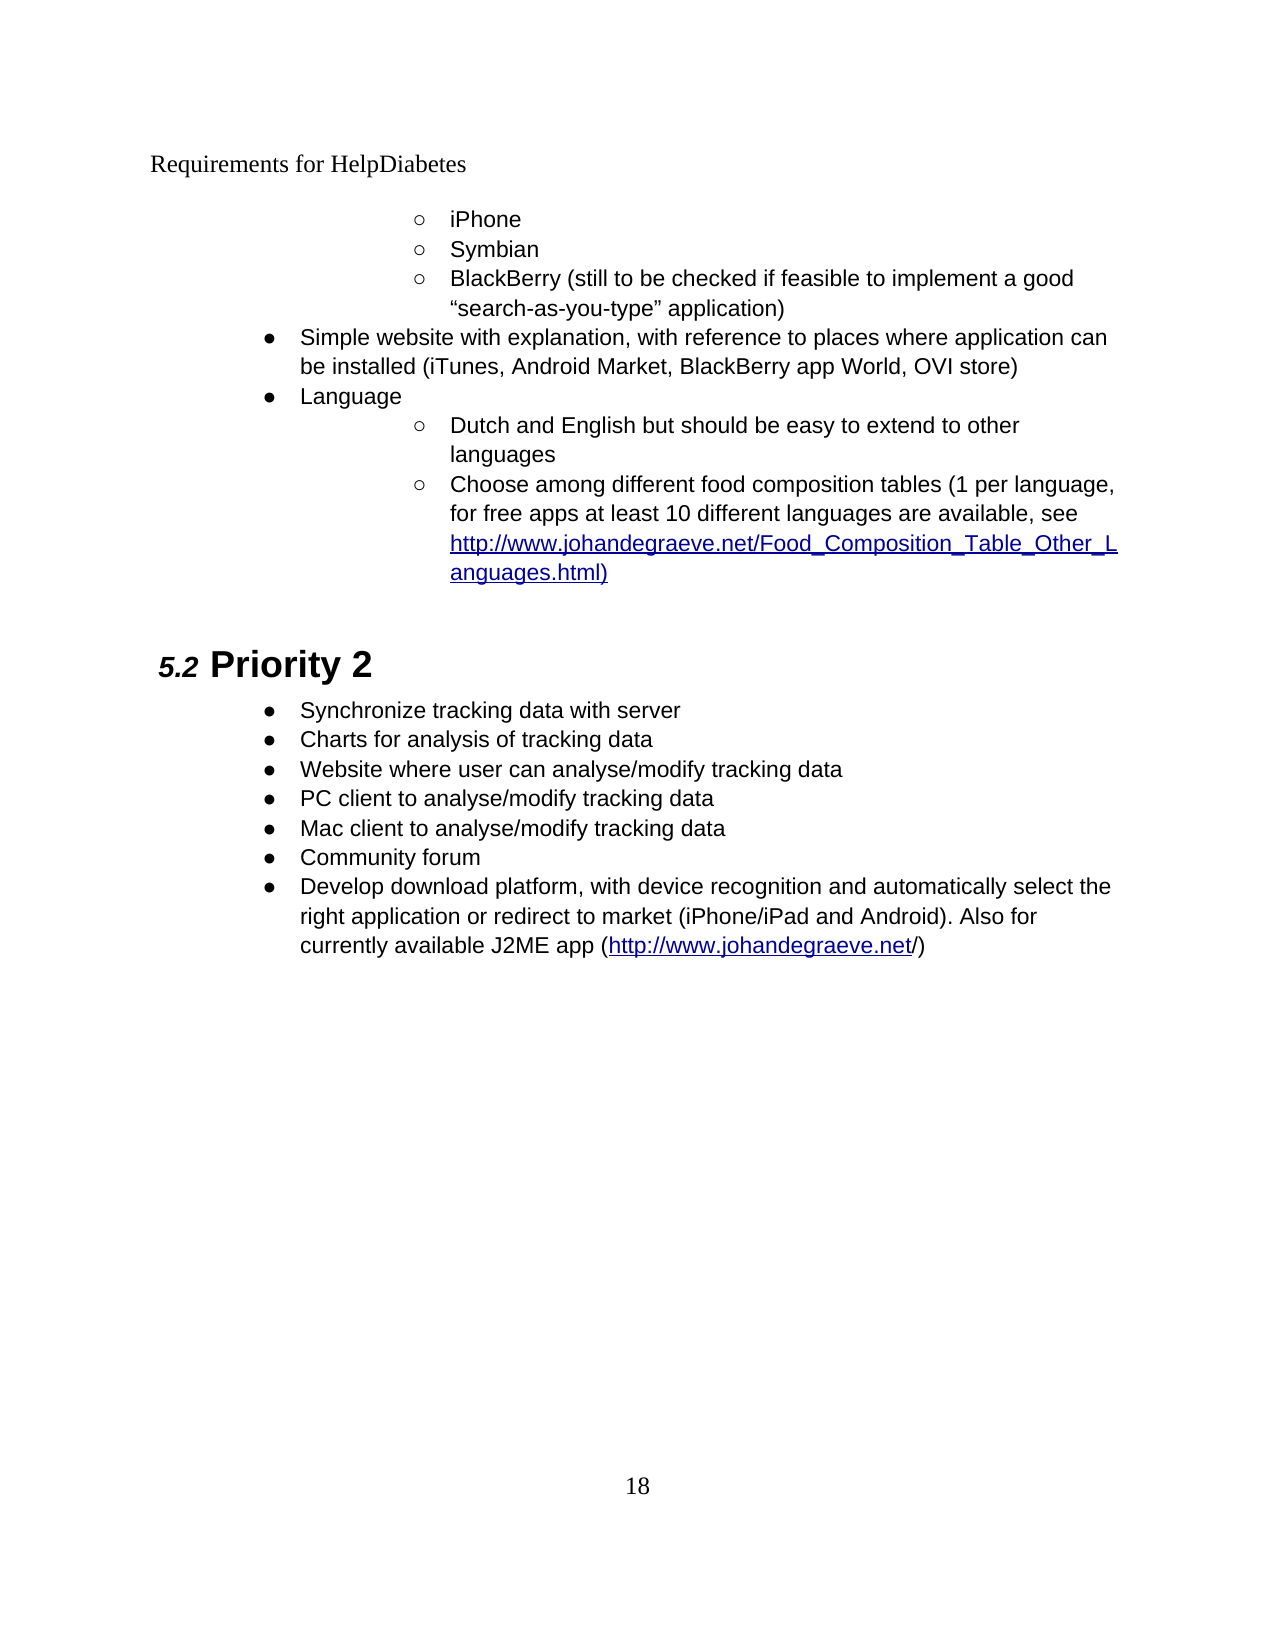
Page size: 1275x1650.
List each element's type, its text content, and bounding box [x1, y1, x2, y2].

list Choose among different food composition tables (1 per language, for free apps at least 10 different languages are available, see http://www.johandegraeve.net/Food_Composition_Table_Other_Languages.html) [412, 472, 1125, 585]
list Website where user can analyse/modify tracking data [262, 757, 1125, 782]
list Synchronize tracking data with server [262, 698, 1125, 723]
list BlackBerry (still to be checked if feasible to implement a good “search-as-you-type” application) [412, 266, 1125, 321]
subtitle Priority 2 [150, 643, 1125, 685]
list Develop download platform, with device recognition and automatically select the right application or redirect to market (iPhone/iPad and Android). Also for currently available J2ME app (http://www.johandegraeve.net/) [262, 874, 1125, 958]
list Mac client to analyse/modify tracking data [262, 815, 1125, 841]
list iPhone [412, 207, 1125, 233]
list Charts for analysis of tracking data [262, 727, 1125, 753]
list Dutch and English but should be easy to extend to other languages [412, 413, 1125, 468]
list PC client to analyse/modify tracking data [262, 786, 1125, 812]
list Symbian [412, 237, 1125, 262]
list Simple website with explanation, with reference to places where application can be installed (iTunes, Android Market, BlackBerry app World, OVI store) [262, 325, 1125, 380]
list Language [262, 383, 1125, 409]
list Community forum [262, 845, 1125, 870]
